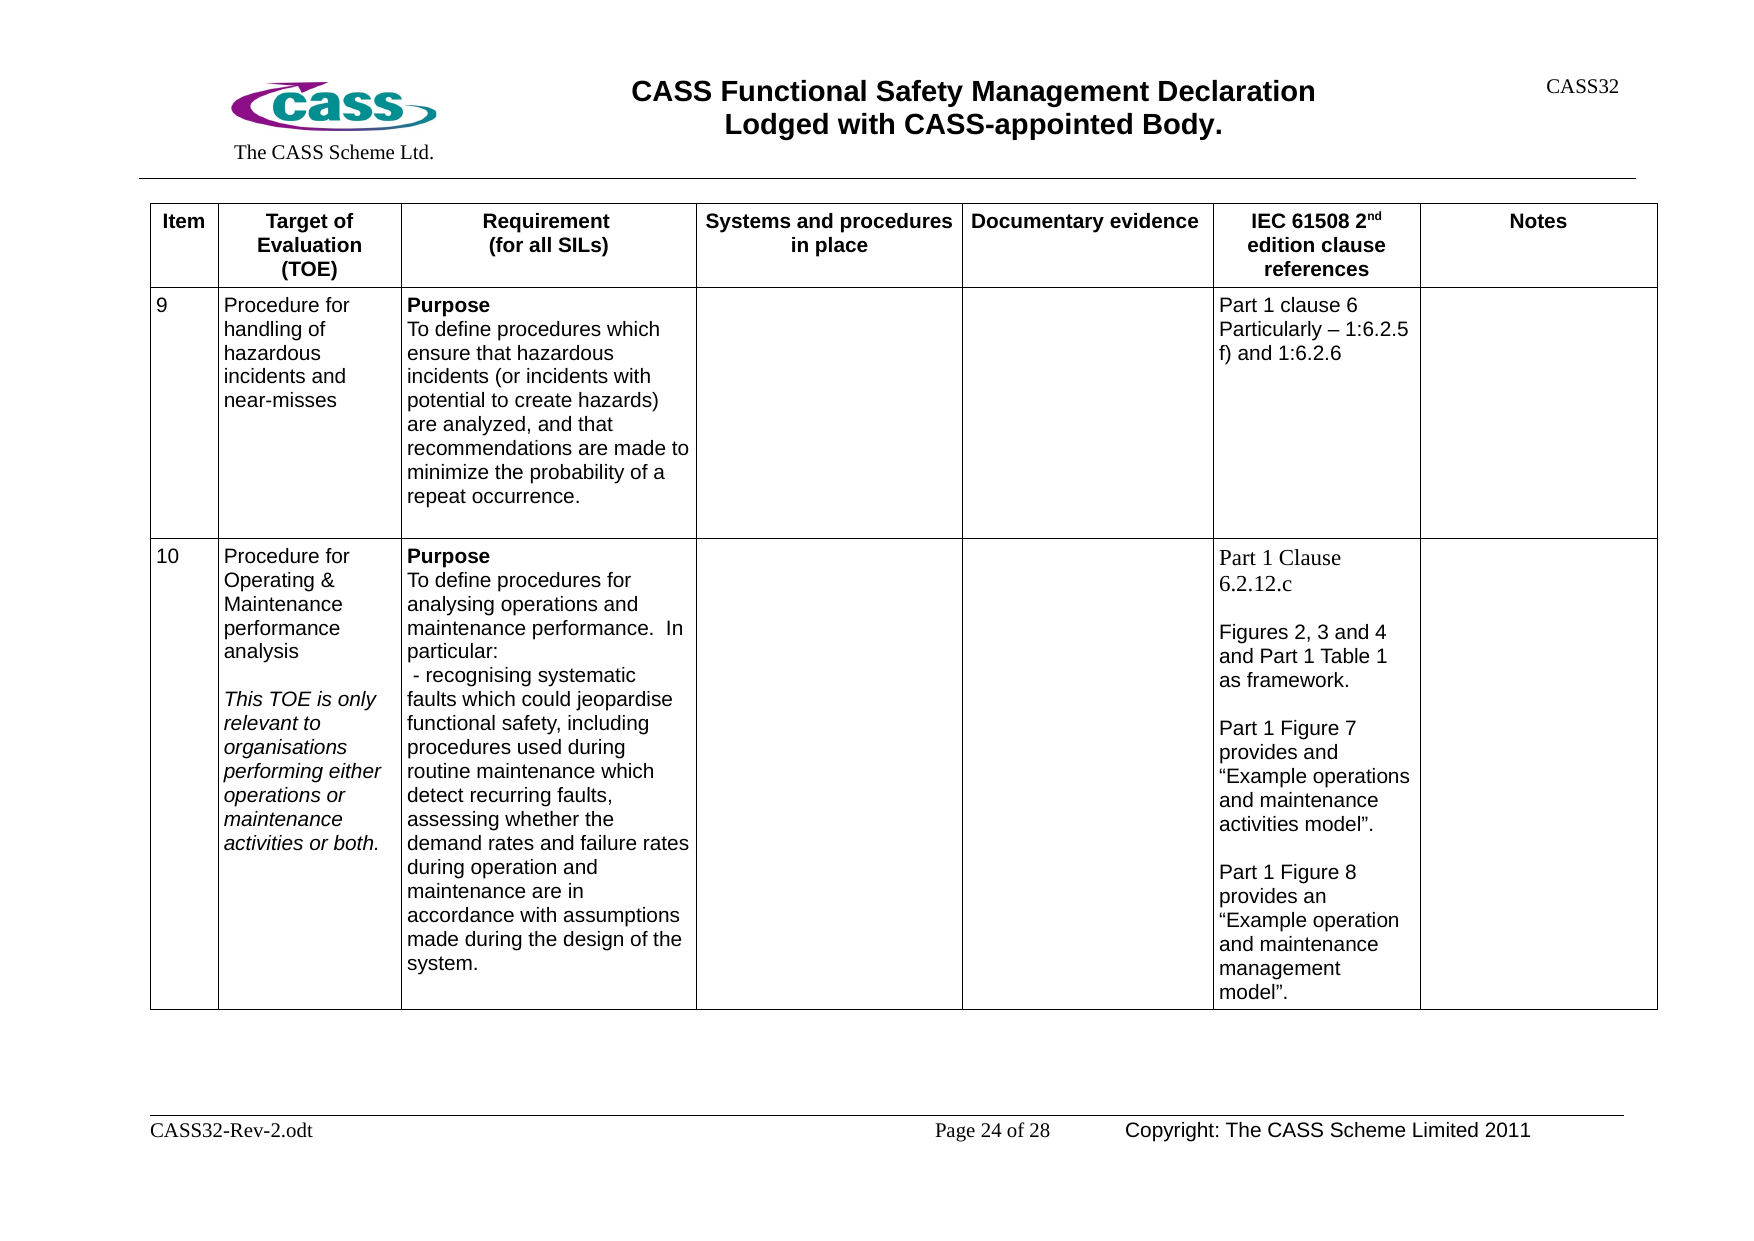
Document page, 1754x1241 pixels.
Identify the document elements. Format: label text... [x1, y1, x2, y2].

table_cell Procedure for Operating & Maintenance performance analysis This TOE is only relevant to organisations performing either operations or maintenance activities or both. [219, 539, 401, 1009]
table_header IEC 61508 2nd edition clause references [1214, 204, 1420, 287]
table_cell [1421, 288, 1657, 538]
picture [231, 82, 437, 131]
table_cell 10 [151, 539, 218, 1009]
table_cell Part 1 Clause 6.2.12.c Figures 2, 3 and 4 and Part 1 Table 1 as framework. Part 1 Figure 7 provides and “Example operations and maintenance activities model”. Part 1 Figure 8 provides an “Example operation and maintenance management model”. [1214, 539, 1420, 1009]
table_cell [697, 288, 962, 538]
table_cell 9 [151, 288, 218, 538]
table_cell Purpose To define procedures for analysing operations and maintenance performance. In particular: - recognising systematic faults which could jeopardise functional safety, including procedures used during routine maintenance which detect recurring faults, assessing whether the demand rates and failure rates during operation and maintenance are in accordance with assumptions made during the design of the system. [402, 539, 696, 1009]
table_header Systems and procedures in place [697, 204, 962, 287]
table_cell [697, 539, 962, 1009]
table_cell Purpose To define procedures which ensure that hazardous incidents (or incidents with potential to create hazards) are analyzed, and that recommendations are made to minimize the probability of a repeat occurrence. [402, 288, 696, 538]
table_cell [963, 288, 1213, 538]
table_header Documentary evidence [963, 204, 1213, 287]
table_cell [963, 539, 1213, 1009]
table_header Item [151, 204, 218, 287]
table_cell Part 1 clause 6 Particularly – 1:6.2.5 f) and 1:6.2.6 [1214, 288, 1420, 538]
table_header Target of Evaluation (TOE) [219, 204, 401, 287]
table_header Requirement (for all SILs) [402, 204, 696, 287]
table_cell [1421, 539, 1657, 1009]
table_header Notes [1421, 204, 1657, 287]
table_cell Procedure for handling of hazardous incidents and near-misses [219, 288, 401, 538]
